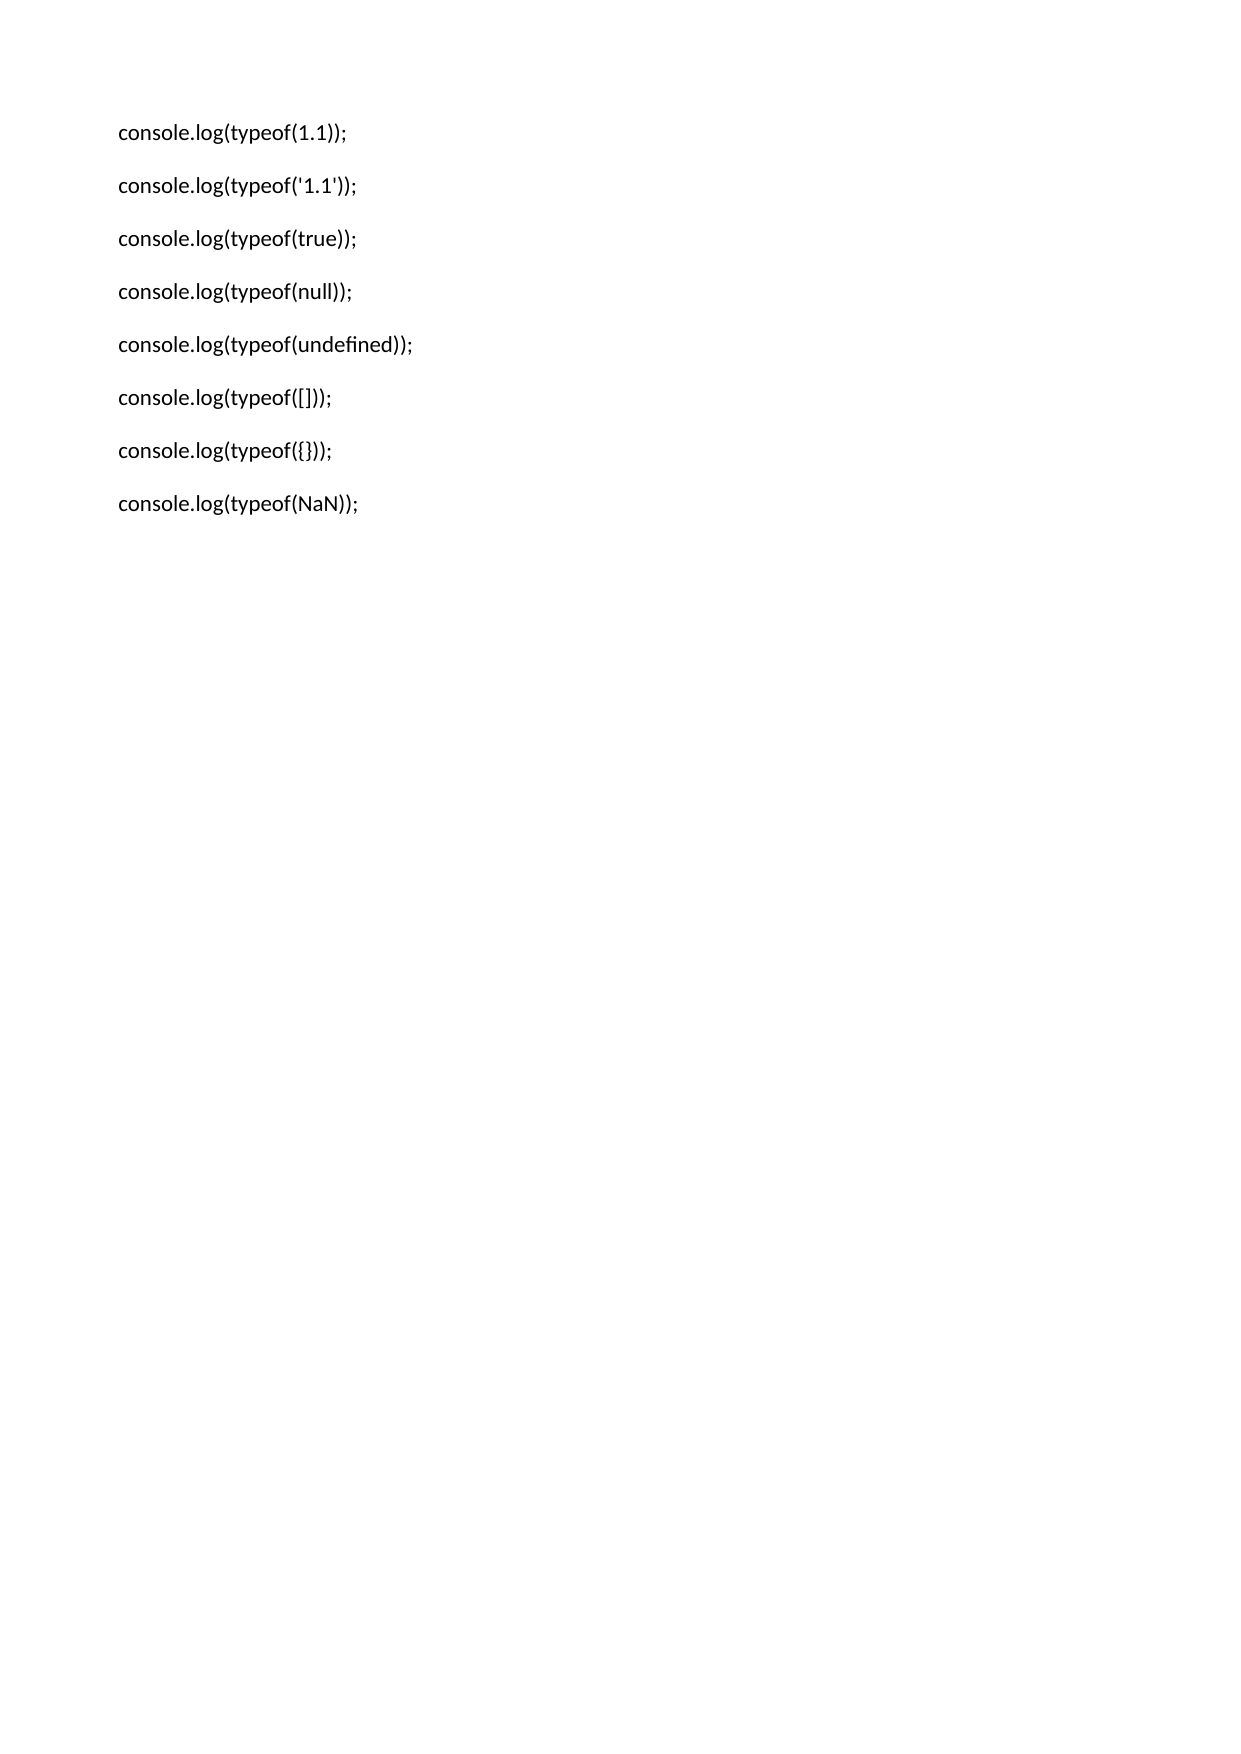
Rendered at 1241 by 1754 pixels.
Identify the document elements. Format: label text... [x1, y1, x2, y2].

text console.log(typeof('1.1')); [118, 171, 1122, 199]
text console.log(typeof(null)); [118, 277, 1122, 305]
text console.log(typeof(true)); [118, 224, 1122, 252]
text console.log(typeof([])); [118, 383, 1122, 411]
text console.log(typeof(undefined)); [118, 330, 1122, 358]
text console.log(typeof(NaN)); [118, 489, 1122, 517]
text console.log(typeof(1.1)); [118, 118, 1122, 146]
text console.log(typeof({})); [118, 436, 1122, 464]
